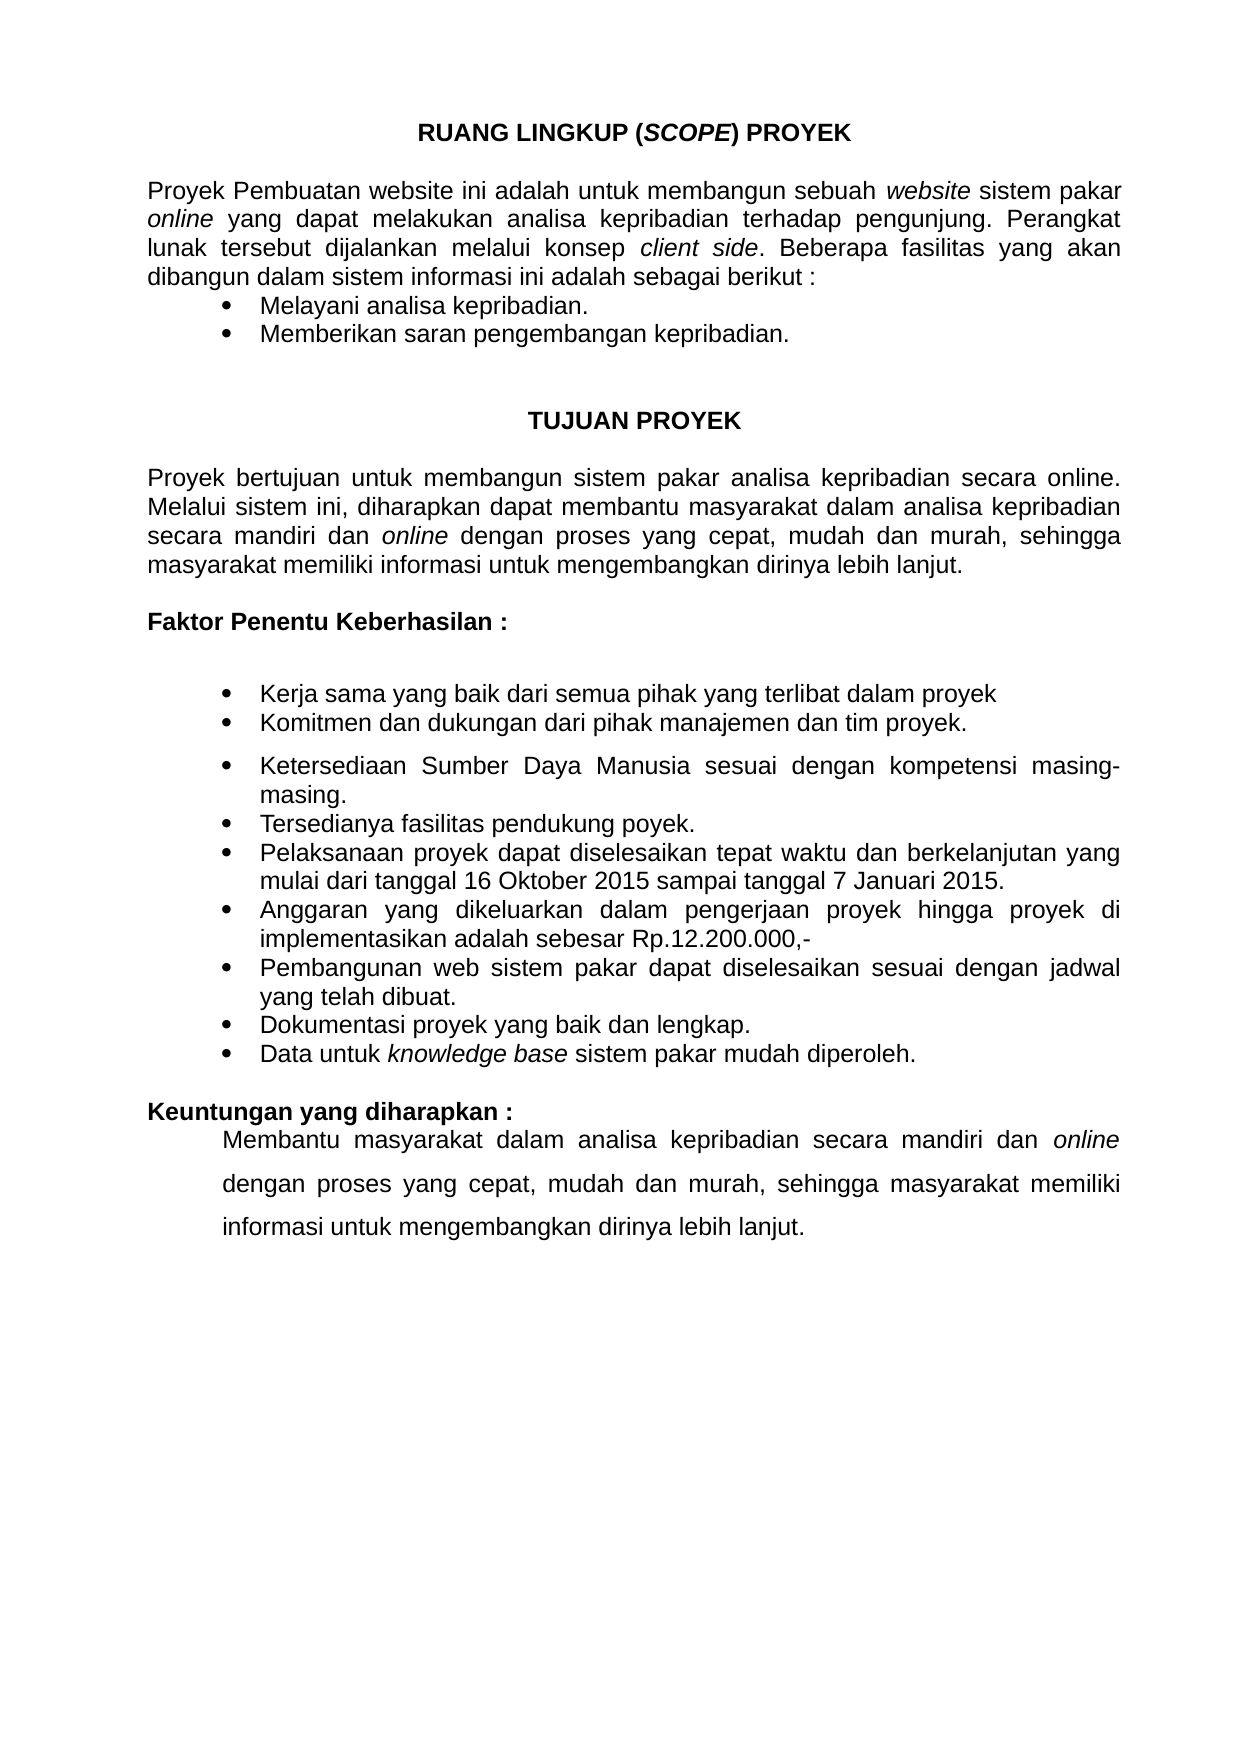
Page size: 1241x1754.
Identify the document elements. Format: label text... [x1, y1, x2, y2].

text Membantu masyarakat dalam analisa kepribadian secara mandiri dan online dengan proses yang cepat, mudah dan murah, sehingga masyarakat memiliki informasi untuk mengembangkan dirinya lebih lanjut. [222, 1126, 1122, 1241]
text TUJUAN PROYEK [147, 406, 1122, 434]
list Pelaksanaan proyek dapat diselesaikan tepat waktu dan berkelanjutan yang mulai dari tanggal 16 Oktober 2015 sampai tanggal 7 Januari 2015. [222, 837, 1122, 895]
text RUANG LINGKUP (SCOPE) PROYEK [147, 118, 1122, 147]
list Dokumentasi proyek yang baik dan lengkap. [222, 1010, 1122, 1039]
list Data untuk knowledge base sistem pakar mudah diperoleh. [222, 1039, 1122, 1068]
text Proyek bertujuan untuk membangun sistem pakar analisa kepribadian secara online. Melalui sistem ini, diharapkan dapat membantu masyarakat dalam analisa kepribadian secara mandiri dan online dengan proses yang cepat, mudah dan murah, sehingga masyarakat memiliki informasi untuk mengembangkan dirinya lebih lanjut. [147, 463, 1122, 578]
list Melayani analisa kepribadian. [222, 291, 1122, 319]
list Ketersediaan Sumber Daya Manusia sesuai dengan kompetensi masing-masing. [222, 751, 1122, 809]
text Keuntungan yang diharapkan : [147, 1097, 1122, 1126]
text Faktor Penentu Keberhasilan : [147, 607, 1122, 636]
list Komitmen dan dukungan dari pihak manajemen dan tim proyek. [222, 708, 1122, 737]
text Proyek Pembuatan website ini adalah untuk membangun sebuah website sistem pakar online yang dapat melakukan analisa kepribadian terhadap pengunjung. Perangkat lunak tersebut dijalankan melalui konsep client side. Beberapa fasilitas yang akan dibangun dalam sistem informasi ini adalah sebagai berikut : [147, 176, 1122, 291]
list Kerja sama yang baik dari semua pihak yang terlibat dalam proyek [222, 679, 1122, 708]
list Tersedianya fasilitas pendukung poyek. [222, 809, 1122, 837]
list Anggaran yang dikeluarkan dalam pengerjaan proyek hingga proyek di implementasikan adalah sebesar Rp.12.200.000,- [222, 895, 1122, 953]
list Pembangunan web sistem pakar dapat diselesaikan sesuai dengan jadwal yang telah dibuat. [222, 953, 1122, 1010]
list Memberikan saran pengembangan kepribadian. [222, 319, 1122, 348]
